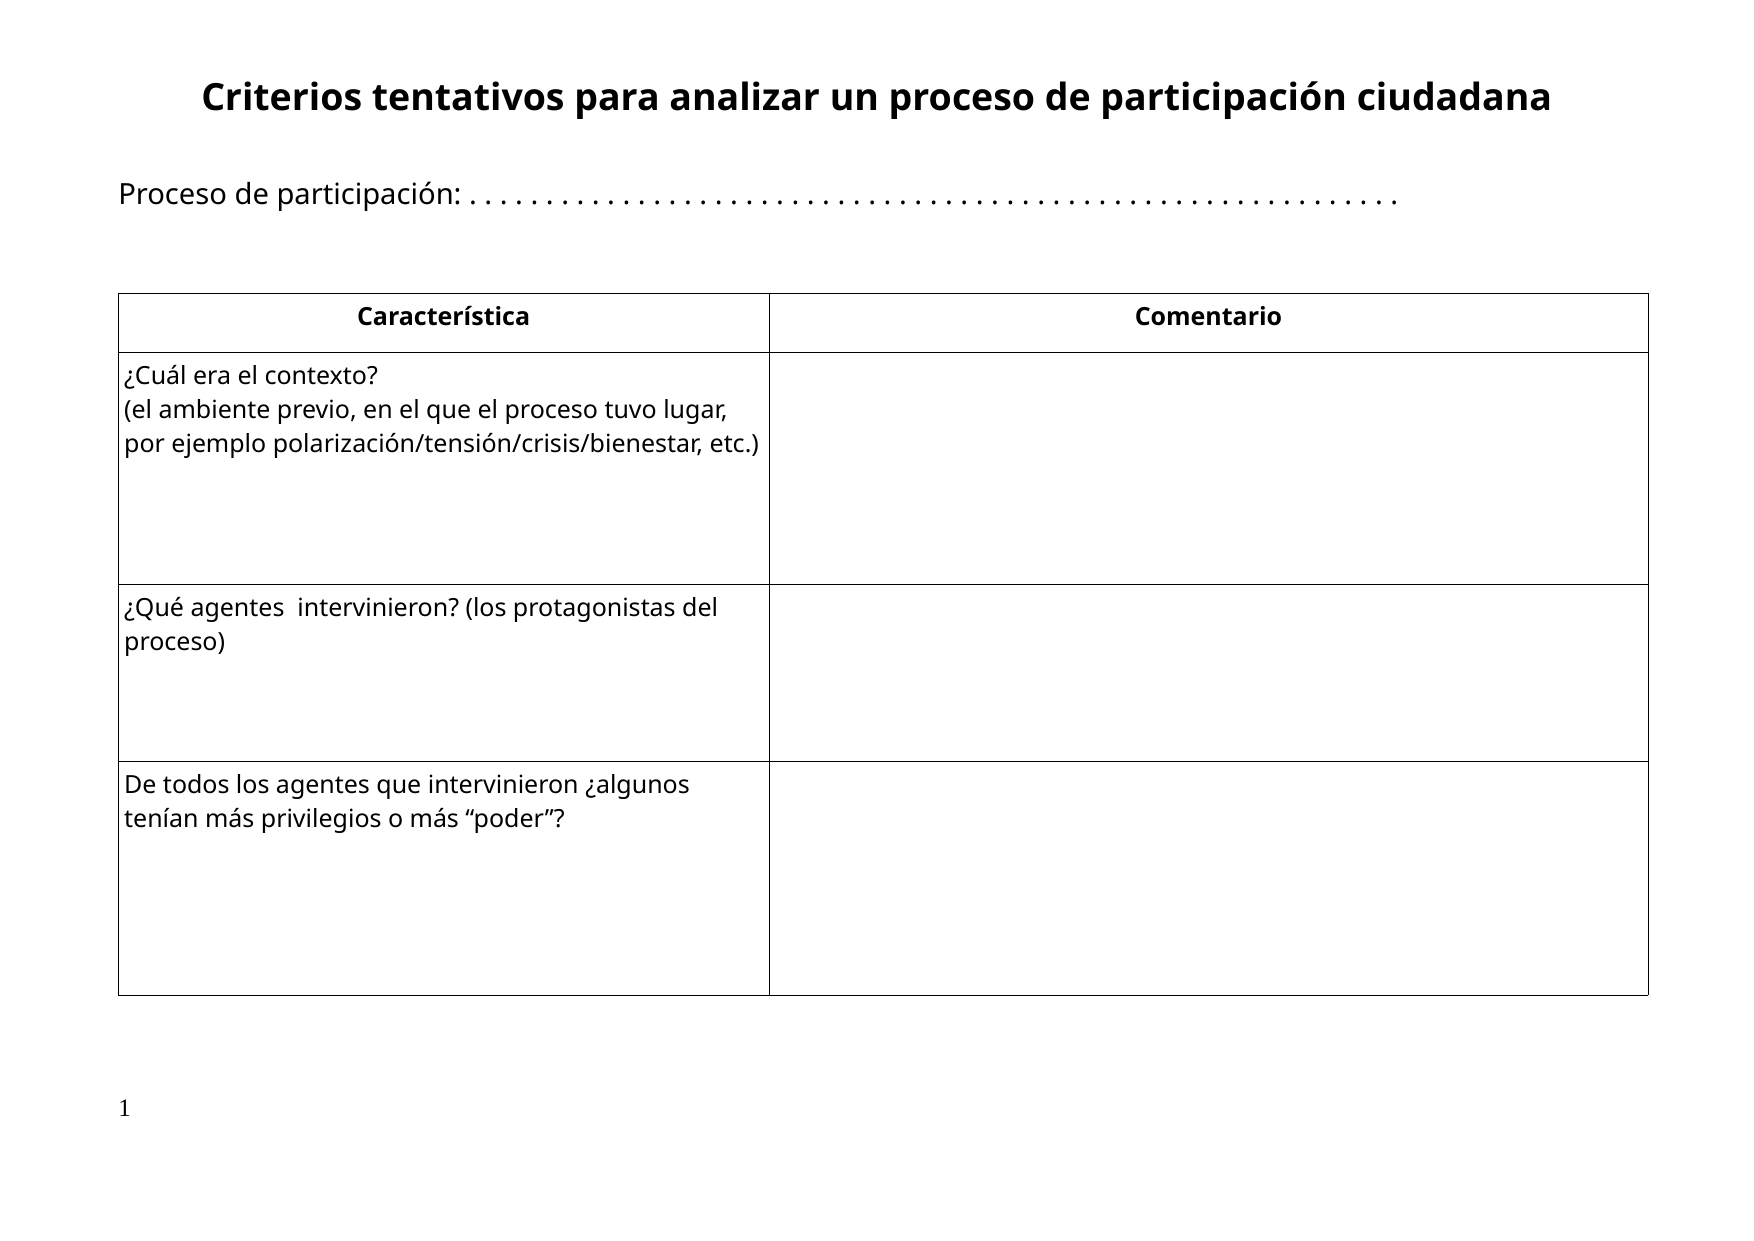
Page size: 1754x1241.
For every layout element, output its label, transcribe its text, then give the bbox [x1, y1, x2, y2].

subtitle Criterios tentativos para analizar un proceso de participación ciudadana [118, 70, 1636, 121]
table_cell ¿Qué agentes intervinieron? (los protagonistas del proceso) [119, 585, 769, 761]
table_header Característica [119, 294, 769, 352]
table_cell [770, 762, 1648, 995]
table_cell [770, 585, 1648, 761]
table_cell ¿Cuál era el contexto? (el ambiente previo, en el que el proceso tuvo lugar, por ejemplo polarización/tensión/crisis/bienestar, etc.) [119, 353, 769, 584]
table_cell [770, 353, 1648, 584]
table_header Comentario [770, 294, 1648, 352]
text Proceso de participación: . . . . . . . . . . . . . . . . . . . . . . . . . . . . . . . . . . . . . . . . . . . . . . . . . . . . . . . . . . . . . [118, 173, 1636, 213]
table_cell De todos los agentes que intervinieron ¿algunos tenían más privilegios o más “poder”? [119, 762, 769, 995]
